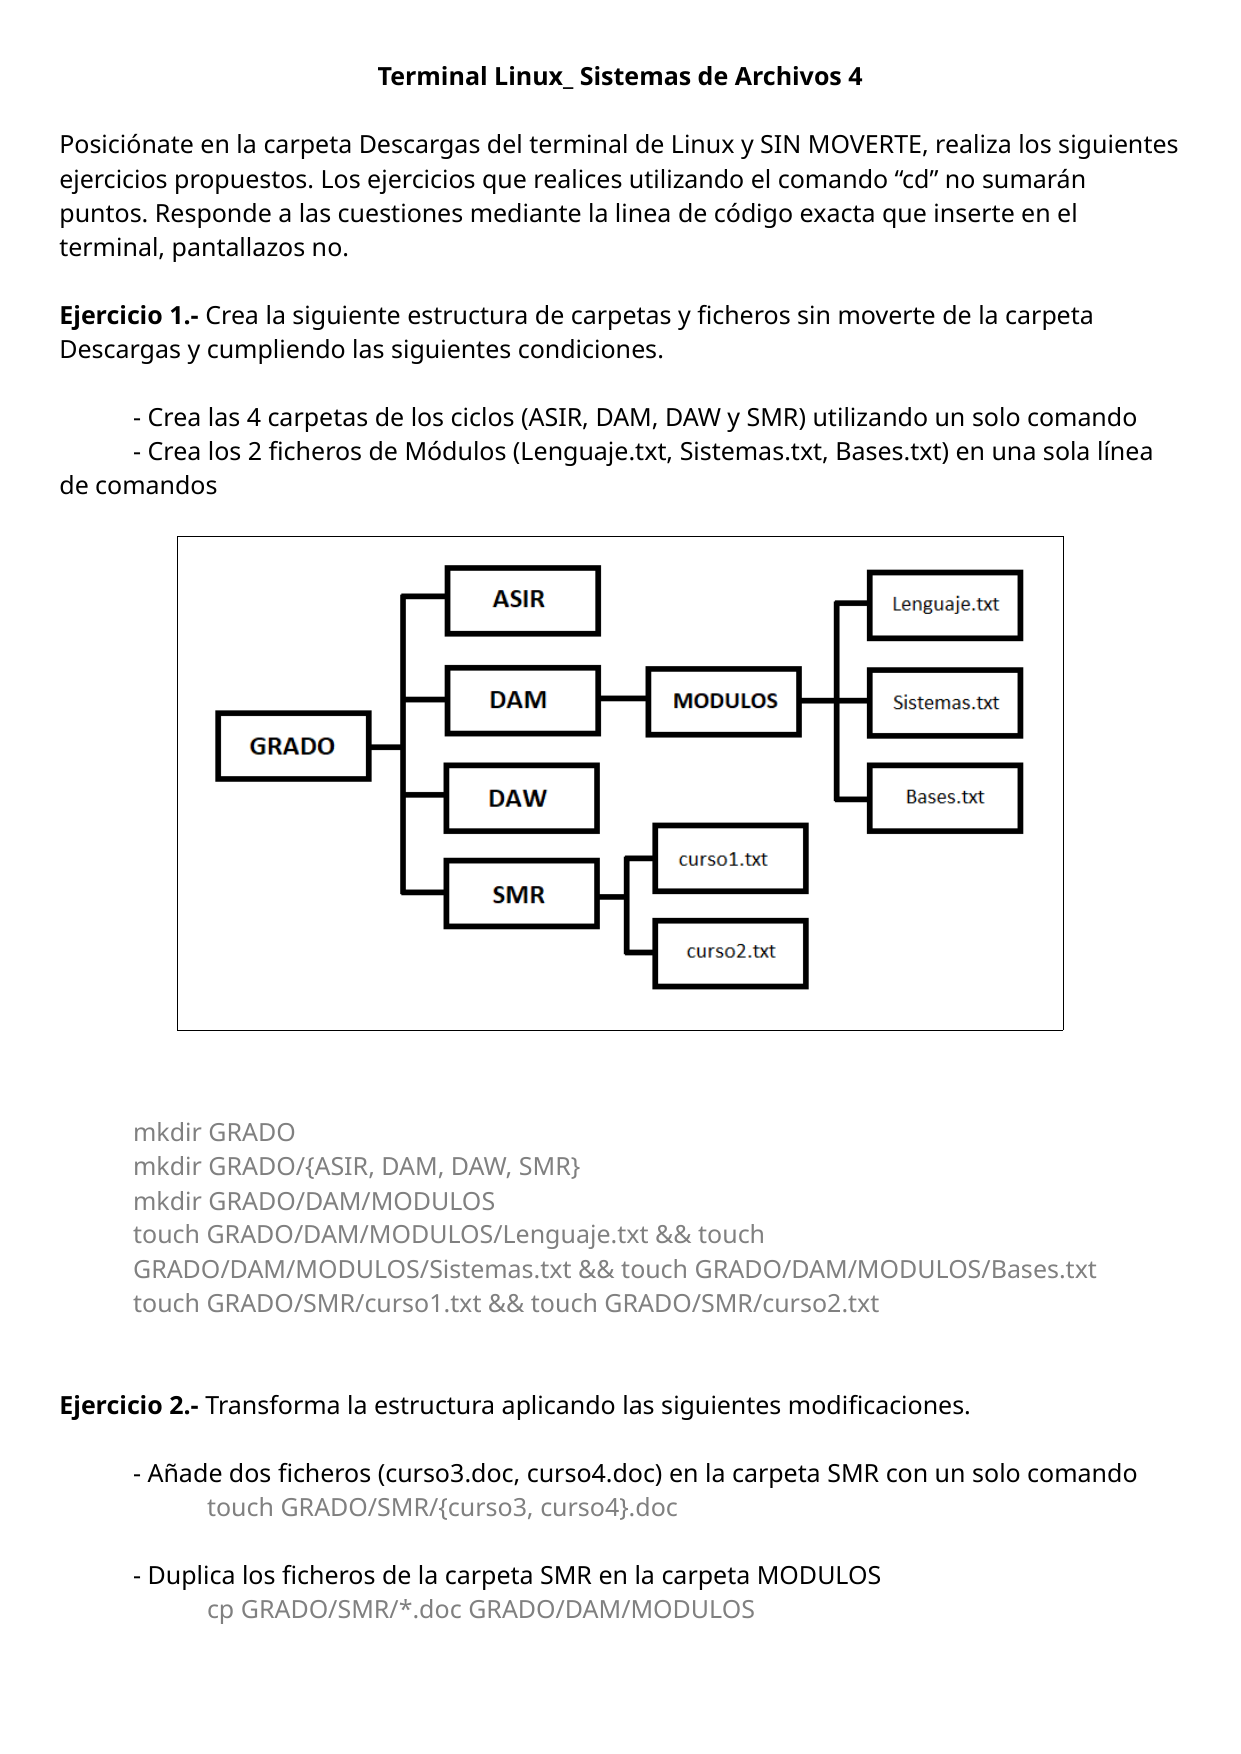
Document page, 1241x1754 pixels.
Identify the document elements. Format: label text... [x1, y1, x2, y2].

text - Crea los 2 ficheros de Módulos (Lenguaje.txt, Sistemas.txt, Bases.txt) en una sola línea de comandos [59, 434, 1181, 502]
text Ejercicio 2.- Transforma la estructura aplicando las siguientes modificaciones. [59, 1387, 1181, 1422]
text cp GRADO/SMR/*.doc GRADO/DAM/MODULOS [133, 1592, 1181, 1626]
text Ejercicio 1.- Crea la siguiente estructura de carpetas y ficheros sin moverte de la carpeta Descargas y cumpliendo las siguientes condiciones. [59, 297, 1181, 366]
text mkdir GRADO/DAM/MODULOS [133, 1183, 1181, 1217]
text Terminal Linux_ Sistemas de Archivos 4 [59, 59, 1181, 93]
text touch GRADO/SMR/{curso3, curso4}.doc [207, 1490, 1181, 1524]
text - Crea las 4 carpetas de los ciclos (ASIR, DAM, DAW y SMR) utilizando un solo comando [59, 400, 1181, 434]
text mkdir GRADO [133, 1115, 1181, 1149]
text mkdir GRADO/{ASIR, DAM, DAW, SMR} [133, 1149, 1181, 1183]
text - Añade dos ficheros (curso3.doc, curso4.doc) en la carpeta SMR con un solo comando [133, 1456, 1181, 1490]
text touch GRADO/SMR/curso1.txt && touch GRADO/SMR/curso2.txt [133, 1285, 1181, 1319]
text Posiciónate en la carpeta Descargas del terminal de Linux y SIN MOVERTE, realiza los siguientes ejercicios propuestos. Los ejercicios que realices utilizando el comando “cd” no sumarán puntos. Responde a las cuestiones mediante la linea de código exacta que inserte en el terminal, pantallazos no. [59, 127, 1181, 263]
picture [180, 538, 1060, 1028]
text - Duplica los ficheros de la carpeta SMR en la carpeta MODULOS [133, 1558, 1181, 1592]
text touch GRADO/DAM/MODULOS/Lenguaje.txt && touch GRADO/DAM/MODULOS/Sistemas.txt && touch GRADO/DAM/MODULOS/Bases.txt [133, 1217, 1181, 1285]
